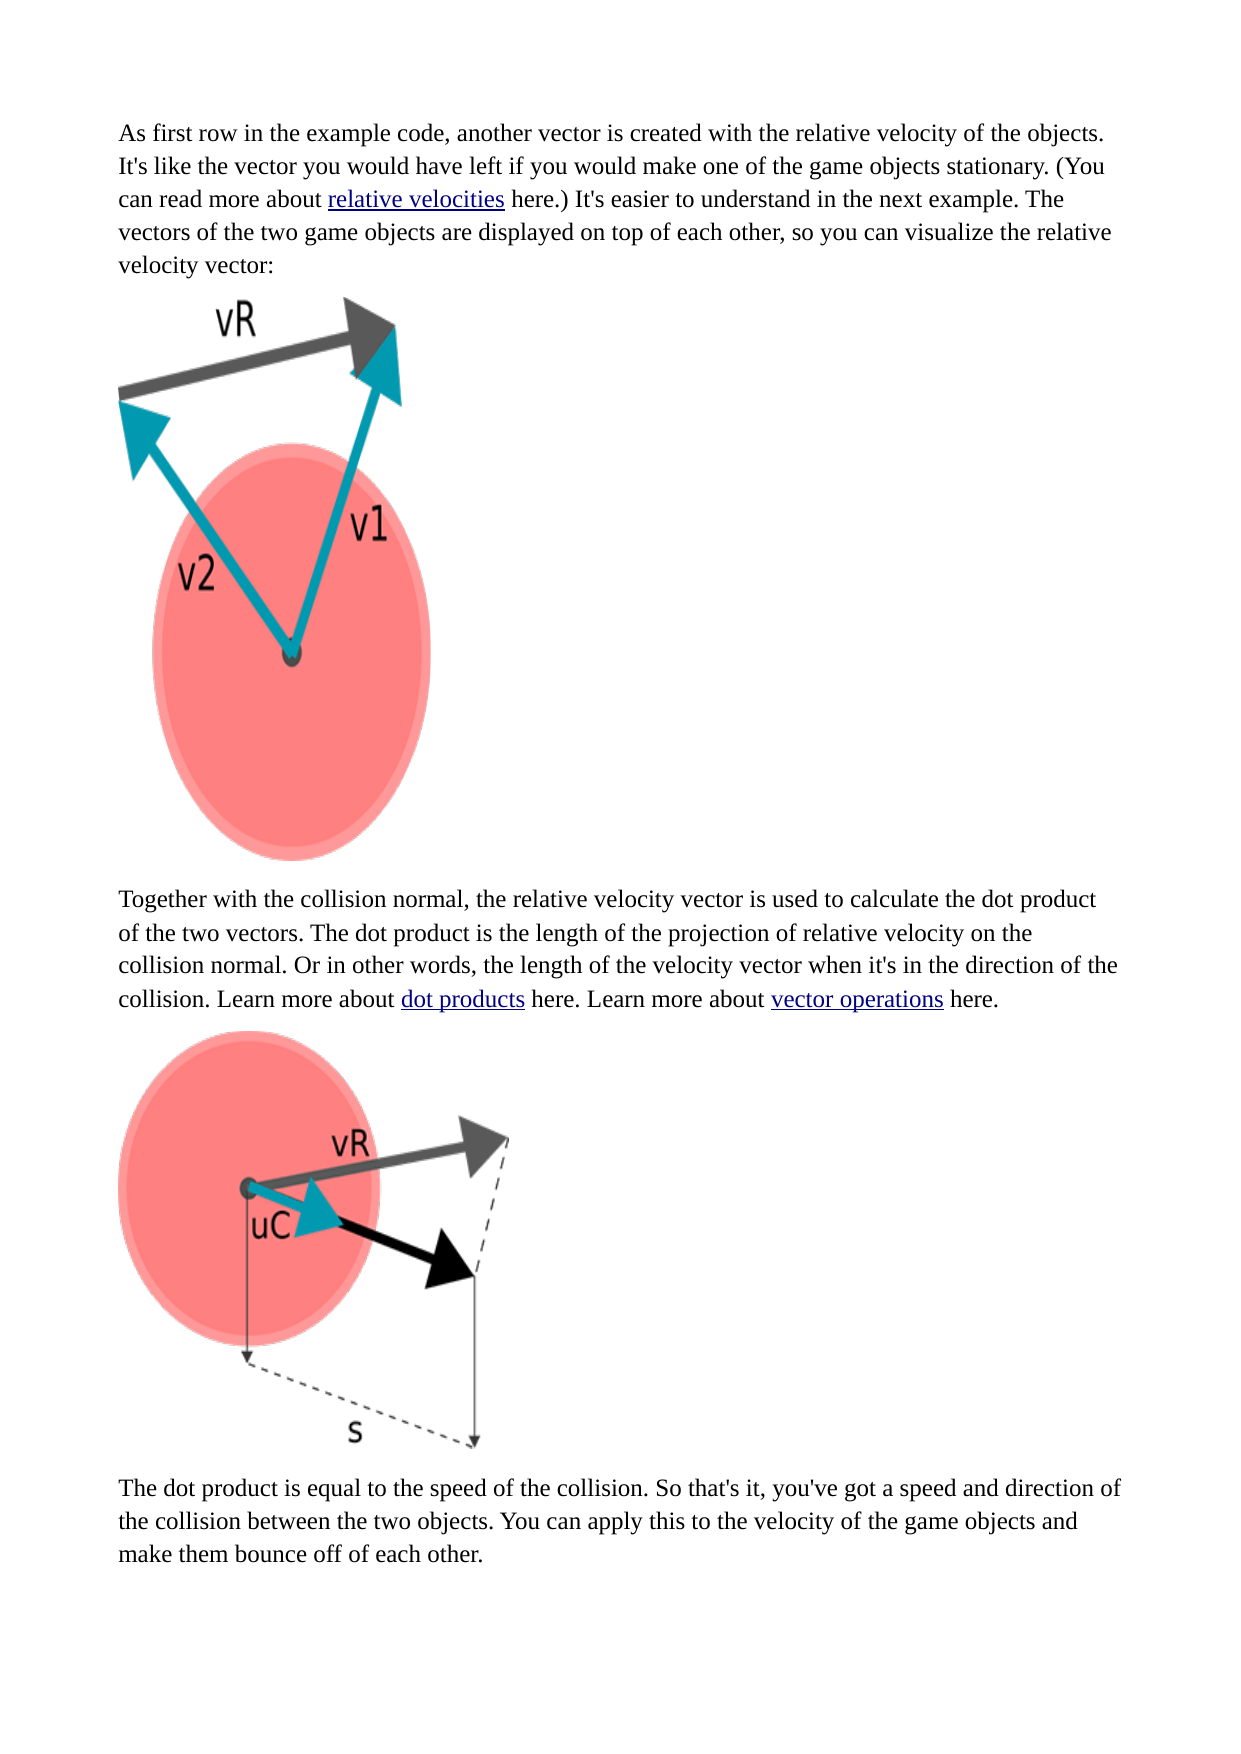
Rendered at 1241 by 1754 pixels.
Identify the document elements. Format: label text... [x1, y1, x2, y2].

text Together with the collision normal, the relative velocity vector is used to calculate the dot product of the two vectors. The dot product is the length of the projection of relative velocity on the collision normal. Or in other words, the length of the velocity vector when it's in the direction of the collision. Learn more about dot products here. Learn more about vector operations here. [118, 884, 1122, 1012]
text The dot product is equal to the speed of the collision. So that's it, you've got a speed and direction of the collision between the two objects. You can apply this to the velocity of the game objects and make them bounce off of each other. [118, 1473, 1122, 1567]
text As first row in the example code, another vector is created with the relative velocity of the objects. It's like the vector you would have left if you would make one of the game objects stationary. (You can read more about relative velocities here.) It's easier to understand in the next example. The vectors of the two game objects are displayed on top of each other, so you can visualize the relative velocity vector: [118, 118, 1122, 279]
picture [118, 297, 431, 861]
picture [118, 1031, 509, 1449]
